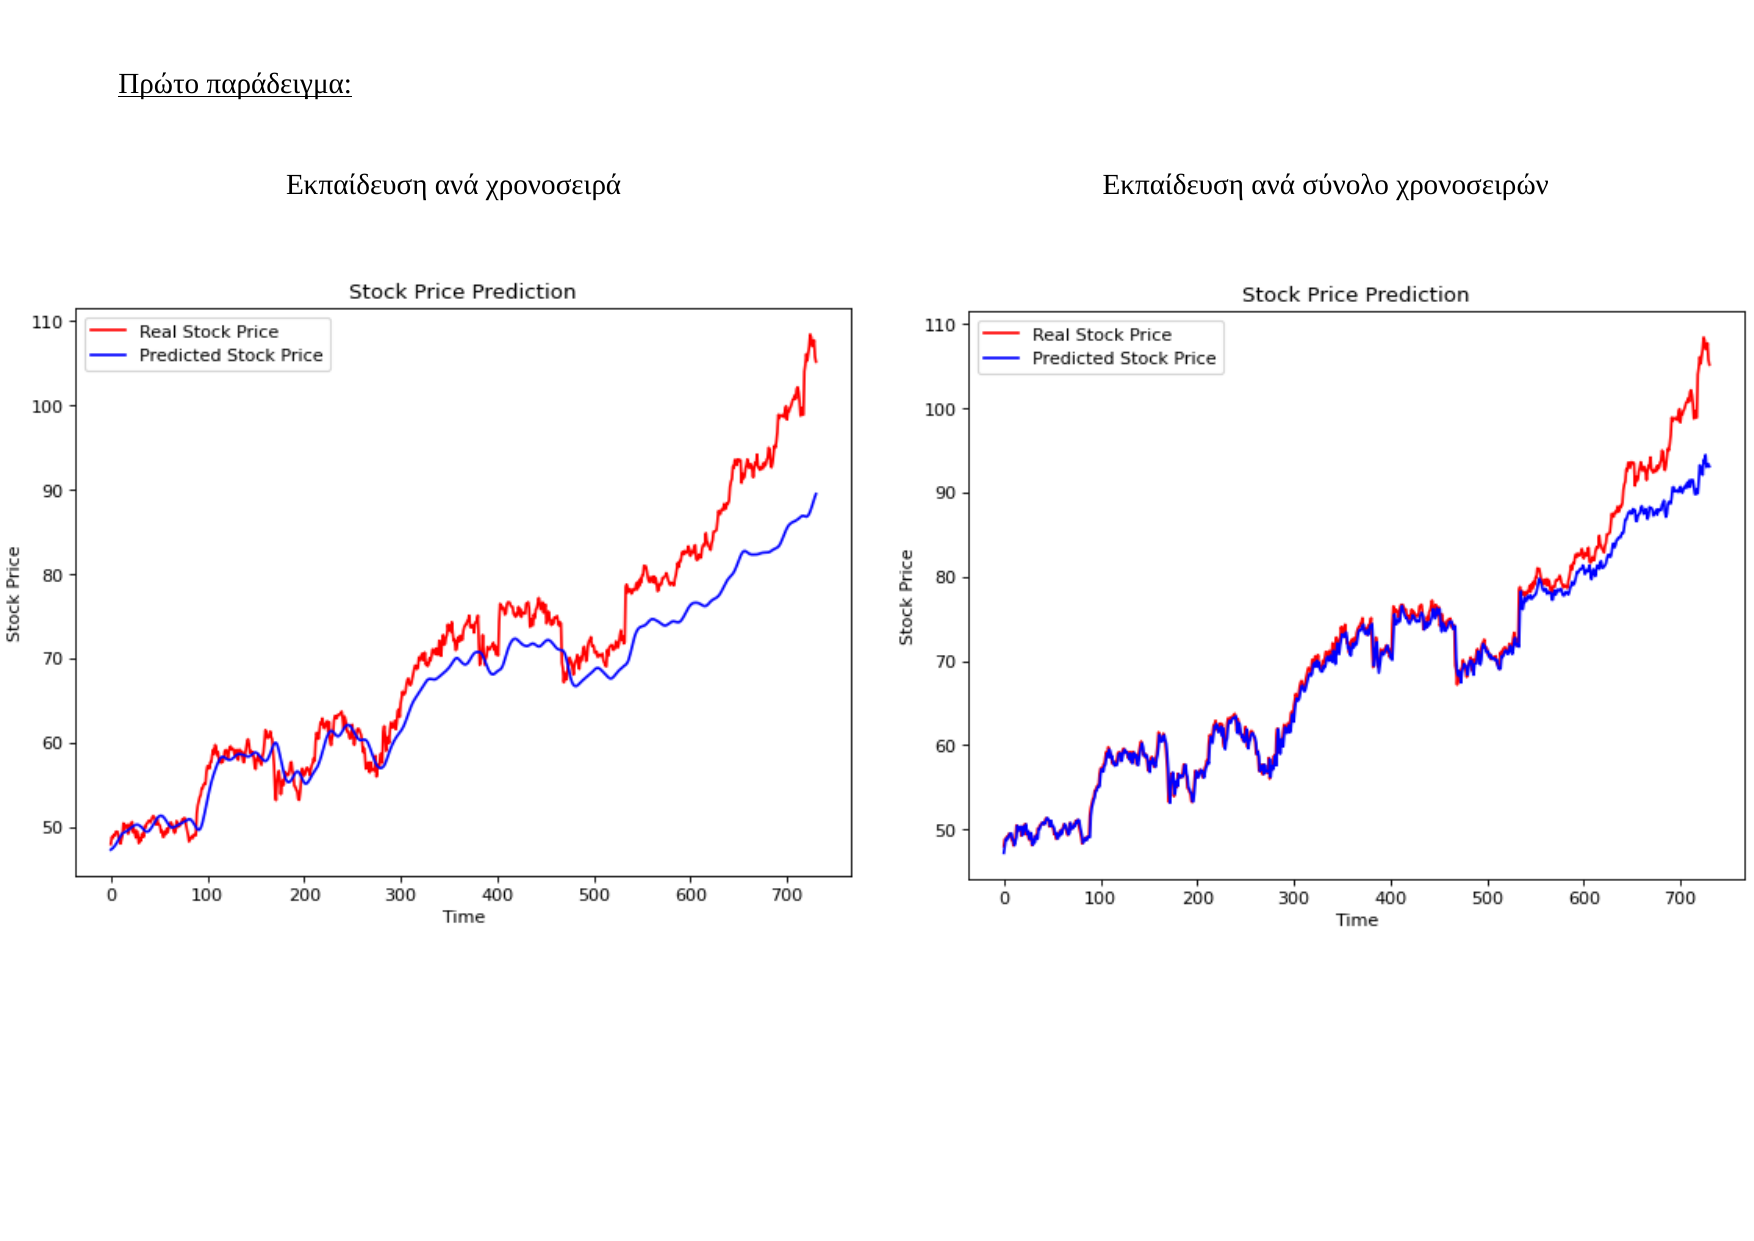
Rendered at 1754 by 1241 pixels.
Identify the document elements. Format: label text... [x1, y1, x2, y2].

text Εκπαίδευση ανά χρονοσειρά Εκπαίδευση ανά σύνολο χρονοσειρών [118, 167, 1635, 201]
picture [895, 281, 1754, 931]
picture [2, 277, 859, 934]
text Πρώτο παράδειγμα: [118, 67, 1635, 100]
